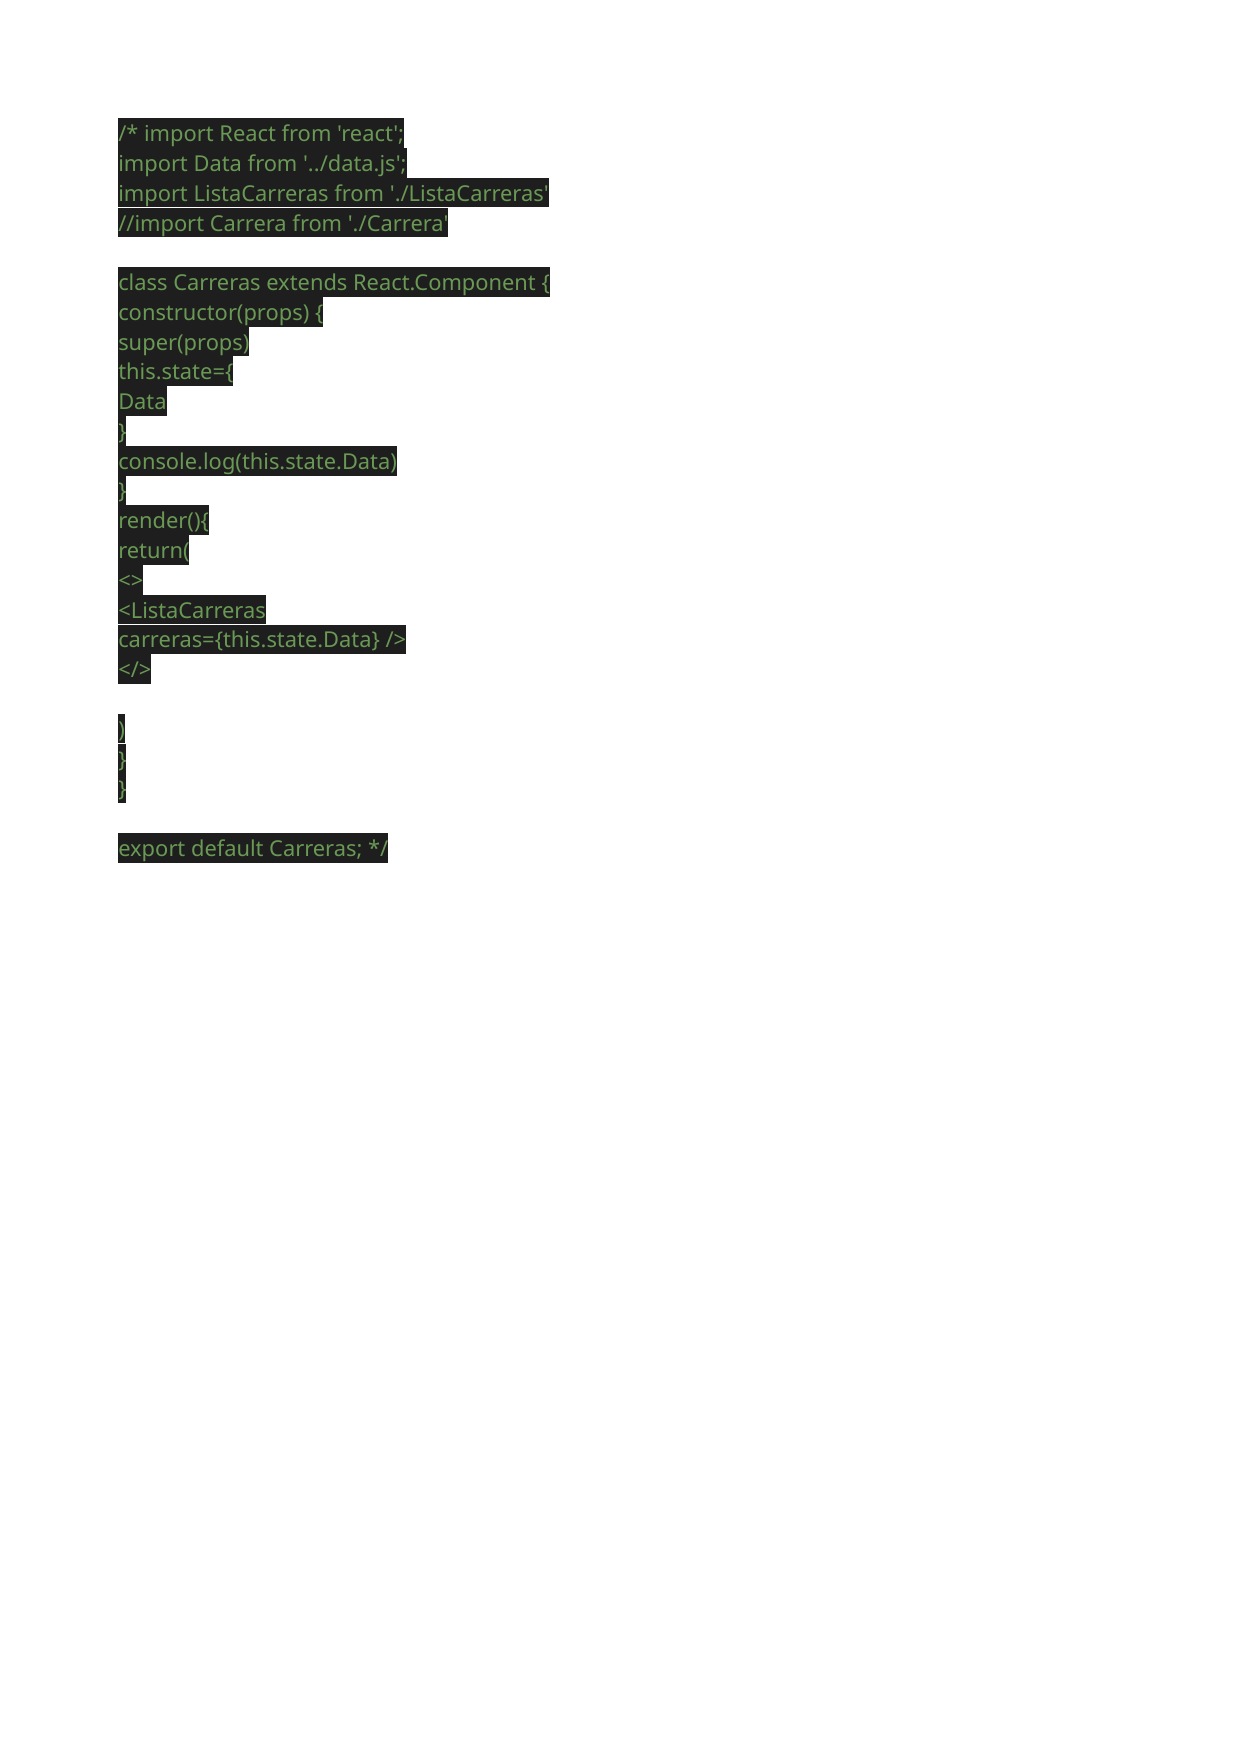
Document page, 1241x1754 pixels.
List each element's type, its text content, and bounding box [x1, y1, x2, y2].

text import ListaCarreras from './ListaCarreras' [118, 178, 1122, 207]
text <> [118, 565, 1122, 595]
text super(props) [118, 327, 1122, 356]
text import Data from '../data.js'; [118, 148, 1122, 178]
text } [118, 416, 1122, 446]
text } [118, 773, 1122, 803]
text ) [118, 714, 1122, 743]
text } [118, 476, 1122, 505]
text carreras={this.state.Data} /> [118, 624, 1122, 654]
text } [118, 743, 1122, 773]
text constructor(props) { [118, 297, 1122, 327]
text render(){ [118, 505, 1122, 535]
text <ListaCarreras [118, 595, 1122, 624]
text //import Carrera from './Carrera' [118, 207, 1122, 237]
text class Carreras extends React.Component { [118, 267, 1122, 297]
text console.log(this.state.Data) [118, 446, 1122, 476]
text </> [118, 654, 1122, 684]
text this.state={ [118, 356, 1122, 386]
text /* import React from 'react'; [118, 118, 1122, 148]
text export default Carreras; */ [118, 833, 1122, 863]
text Data [118, 386, 1122, 416]
text return( [118, 535, 1122, 565]
